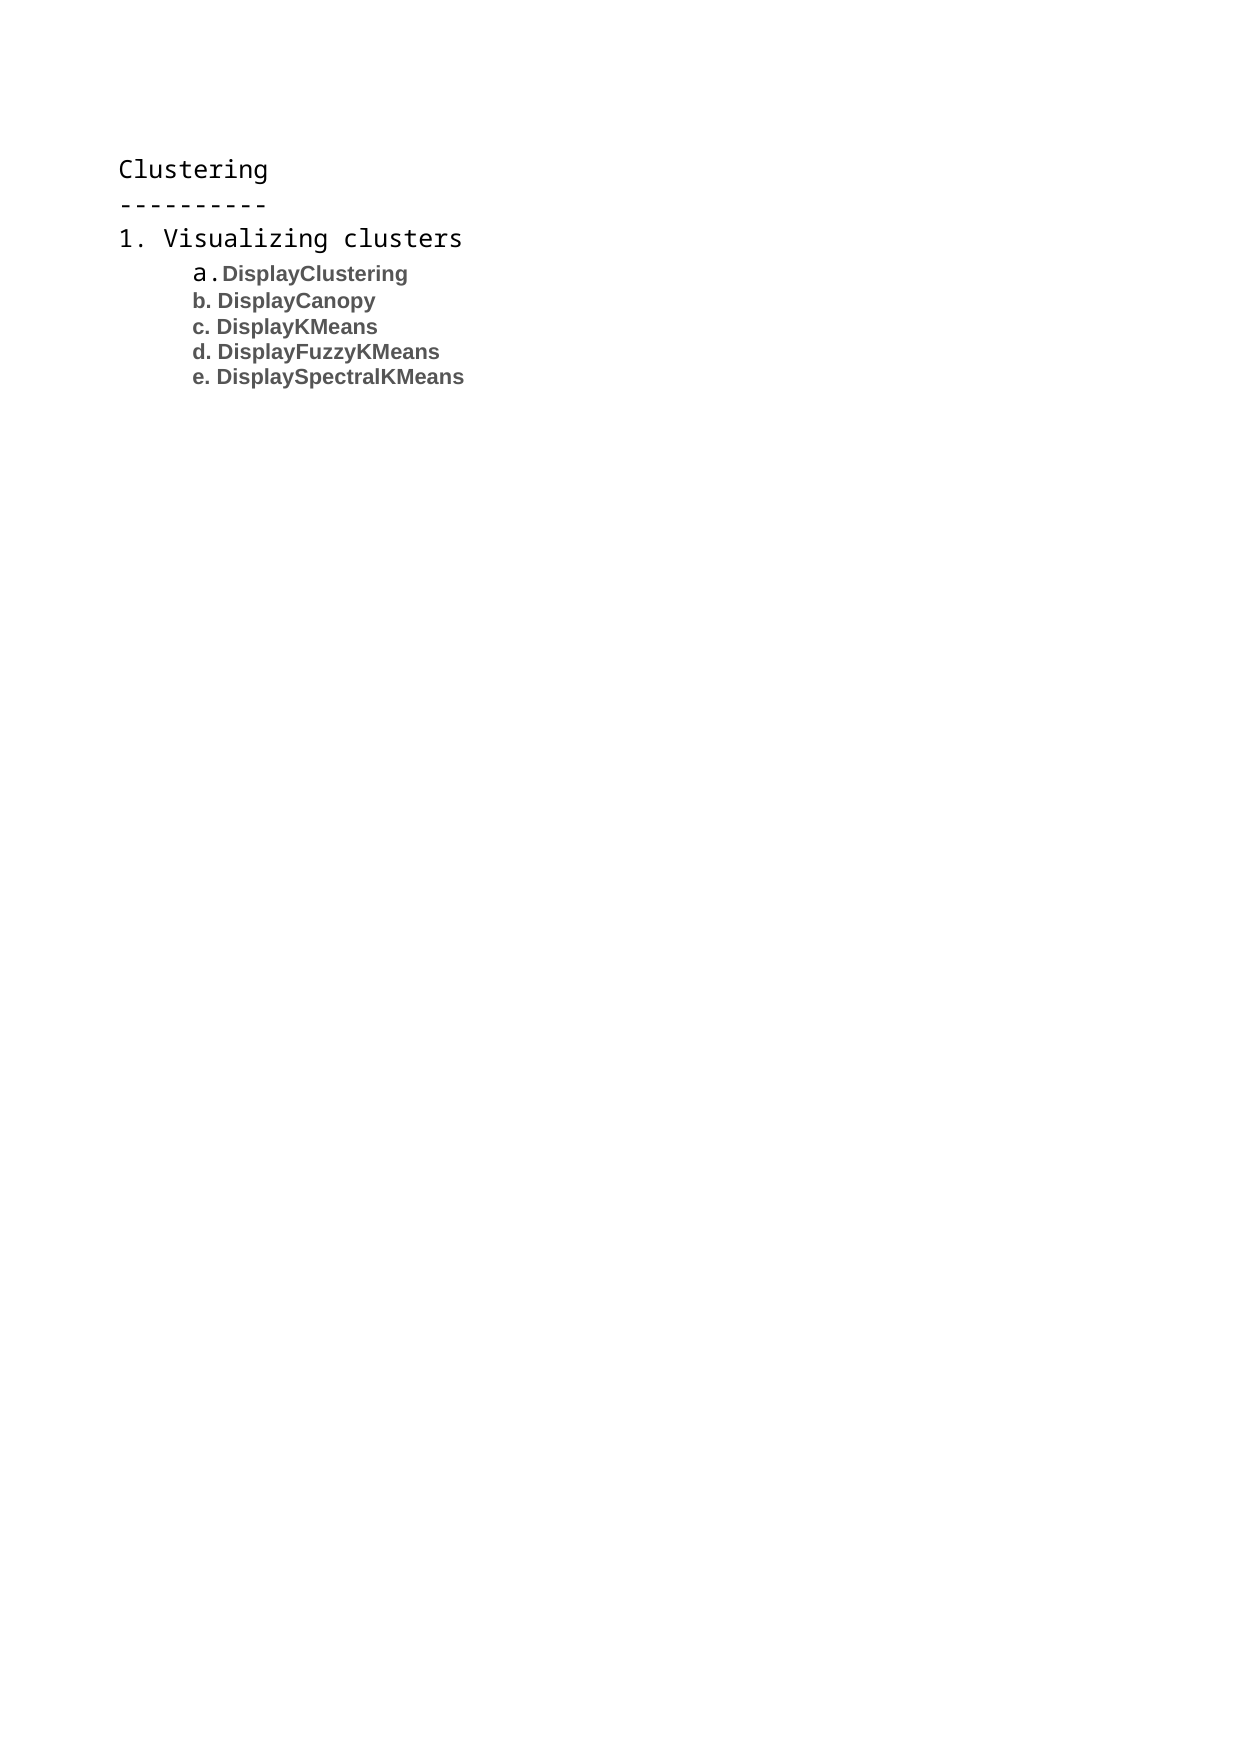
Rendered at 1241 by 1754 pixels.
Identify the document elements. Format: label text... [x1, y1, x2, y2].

text ---------- [118, 186, 1122, 220]
text c. DisplayKMeans [118, 314, 1122, 339]
text e. DisplaySpectralKMeans [118, 364, 1122, 389]
text Clustering [118, 152, 1122, 186]
text a.DisplayClustering [118, 254, 1122, 288]
text d. DisplayFuzzyKMeans [118, 339, 1122, 364]
text 1. Visualizing clusters [118, 220, 1122, 254]
text b. DisplayCanopy [118, 288, 1122, 314]
